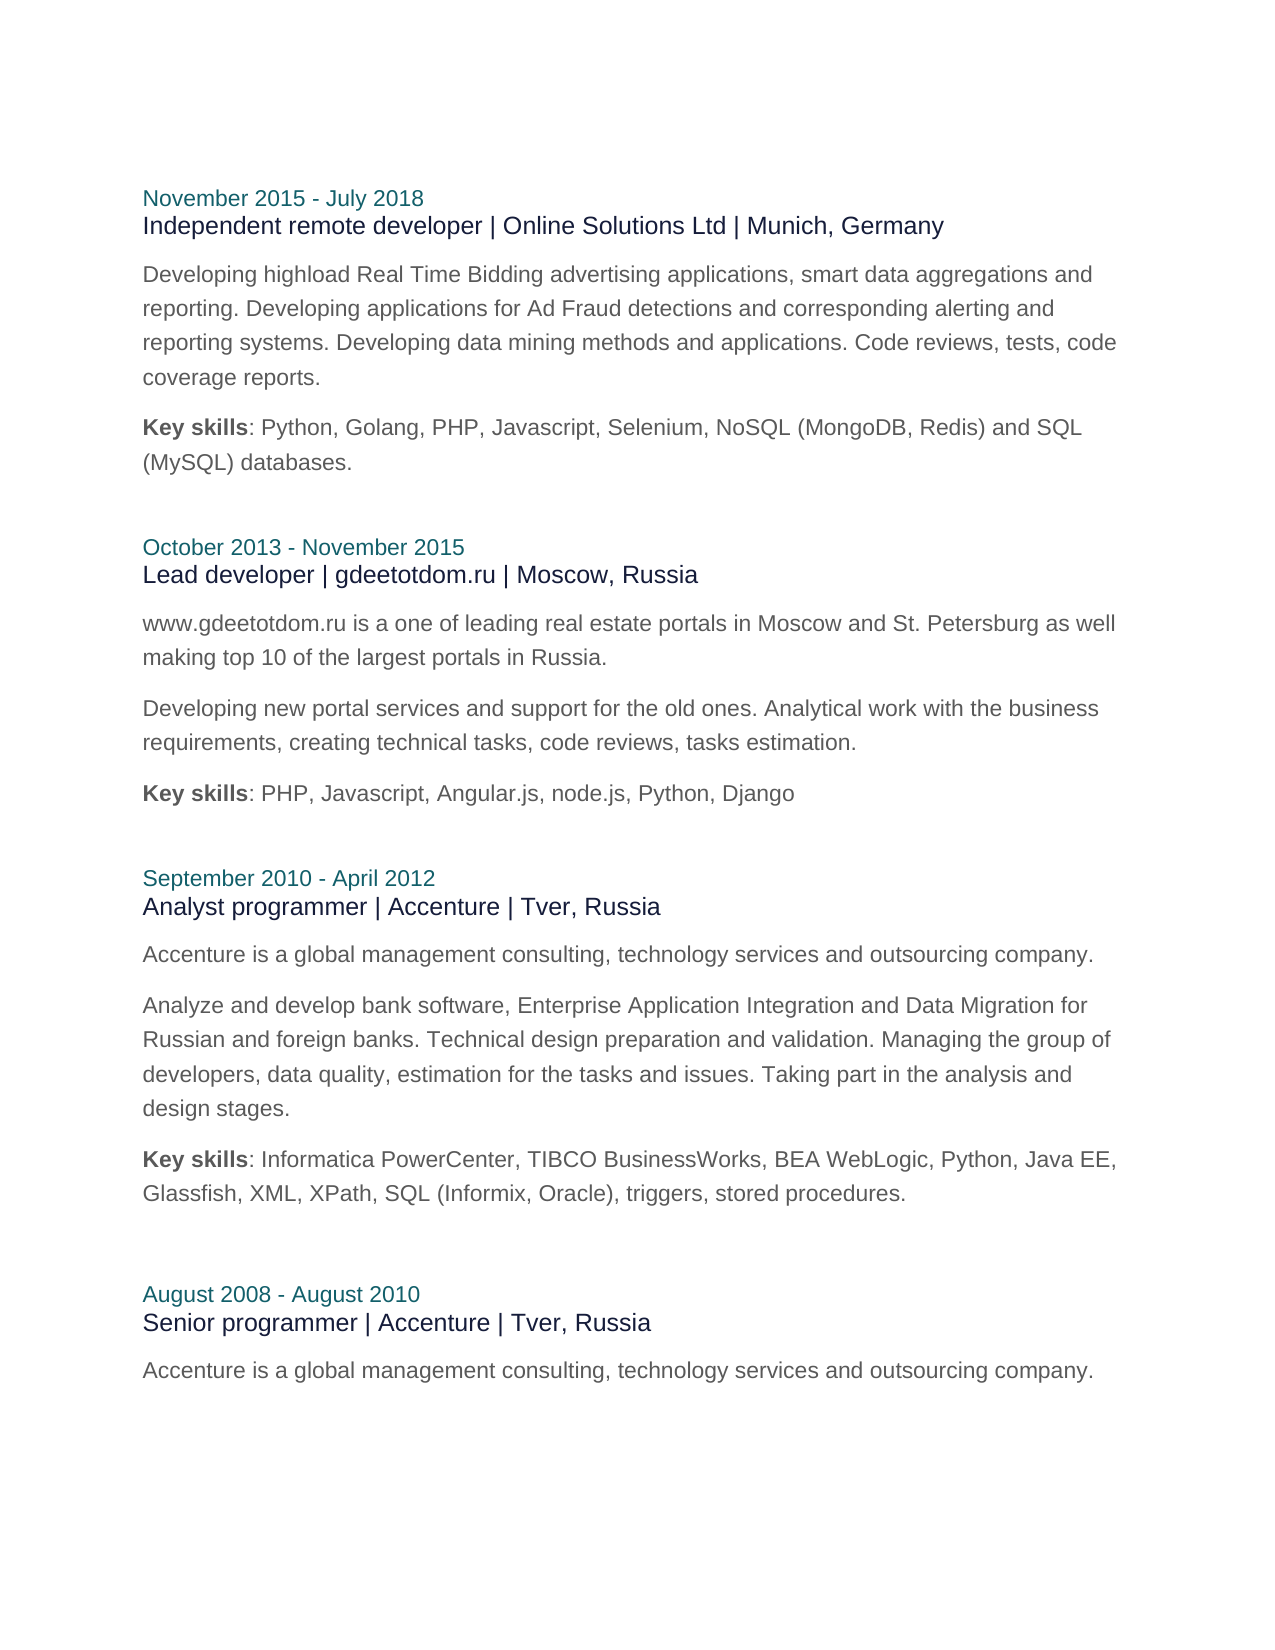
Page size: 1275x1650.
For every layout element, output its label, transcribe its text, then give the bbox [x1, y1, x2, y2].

text Key skills: Python, Golang, PHP, Javascript, Selenium, NoSQL (MongoDB, Redis) and SQL (MySQL) databases. [142, 414, 1132, 475]
text Developing highload Real Time Bidding advertising applications, smart data aggregations and reporting. Developing applications for Ad Fraud detections and corresponding alerting and reporting systems. Developing data mining methods and applications. Code reviews, tests, code coverage reports. [142, 261, 1132, 390]
subtitle Analyst programmer | Accenture | Tver, Russia [142, 892, 1132, 921]
text Accenture is a global management consulting, technology services and outsourcing company. [142, 1357, 1132, 1384]
subtitle Lead developer | gdeetotdom.ru | Moscow, Russia [142, 560, 1132, 589]
subtitle September 2010 - April 2012 [142, 865, 1132, 892]
subtitle August 2008 - August 2010 [142, 1281, 1132, 1308]
text Key skills: Informatica PowerCenter, TIBCO BusinessWorks, BEA WebLogic, Python, Java EE, Glassfish, XML, XPath, SQL (Informix, Oracle), triggers, stored procedures. [142, 1146, 1132, 1206]
subtitle October 2013 - November 2015 [142, 534, 1132, 560]
subtitle November 2015 - July 2018 [142, 185, 1132, 211]
subtitle Independent remote developer | Online Solutions Ltd | Munich, Germany [142, 211, 1132, 240]
text Accenture is a global management consulting, technology services and outsourcing company. [142, 941, 1132, 968]
text Analyze and develop bank software, Enterprise Application Integration and Data Migration for Russian and foreign banks. Technical design preparation and validation. Managing the group of developers, data quality, estimation for the tasks and issues. Taking part in the analysis and design stages. [142, 992, 1132, 1121]
subtitle Senior programmer | Accenture | Tver, Russia [142, 1308, 1132, 1336]
text Key skills: PHP, Javascript, Angular.js, node.js, Python, Django [142, 780, 1132, 806]
text www.gdeetotdom.ru is a one of leading real estate portals in Moscow and St. Petersburg as well making top 10 of the largest portals in Russia. [142, 610, 1132, 670]
text Developing new portal services and support for the old ones. Analytical work with the business requirements, creating technical tasks, code reviews, tasks estimation. [142, 695, 1132, 755]
